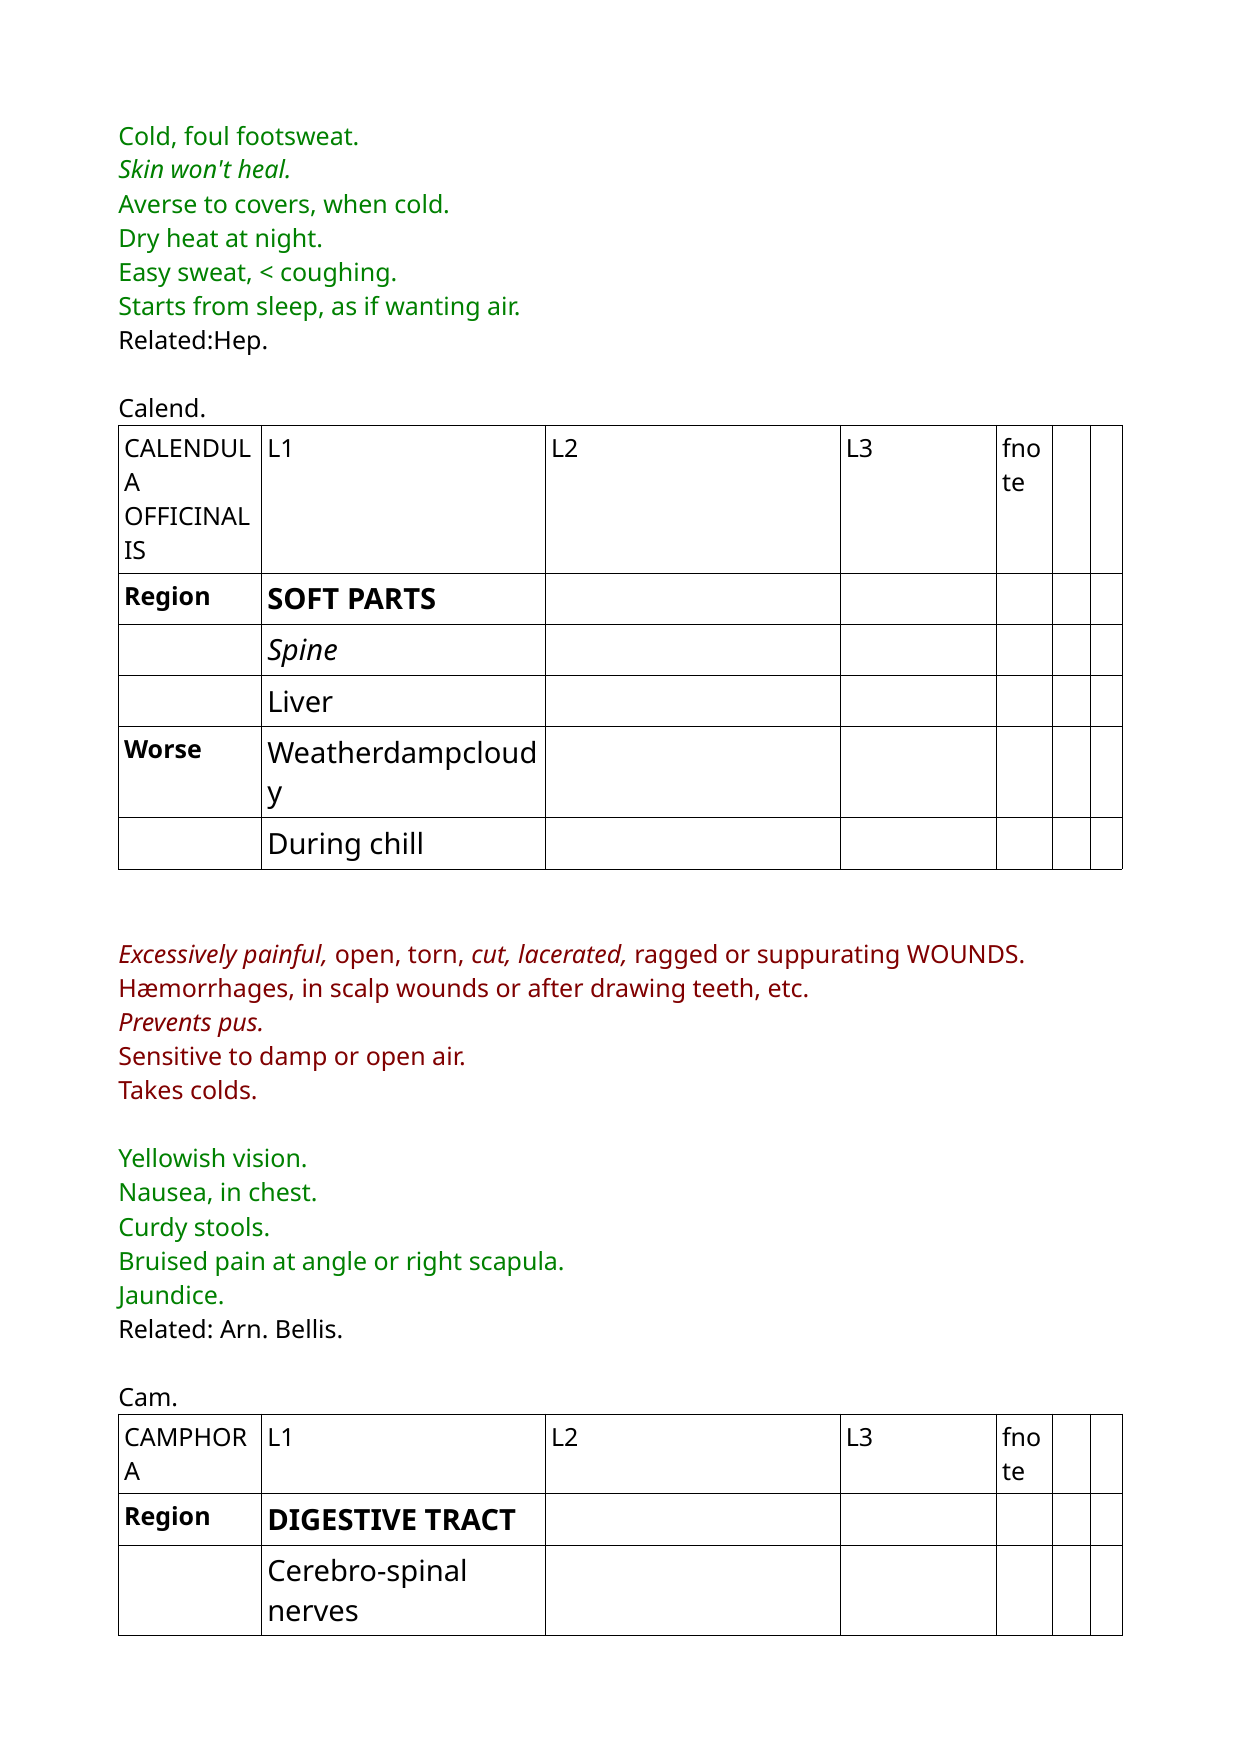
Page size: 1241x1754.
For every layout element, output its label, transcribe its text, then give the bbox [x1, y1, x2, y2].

table_cell Worse [119, 727, 261, 817]
table_header L1 [262, 1415, 545, 1493]
text Calend. [118, 391, 1122, 425]
table_cell [997, 818, 1052, 868]
table_header fnote [997, 1415, 1052, 1493]
table_header L2 [546, 1415, 840, 1493]
table_cell [841, 676, 996, 726]
text Takes colds. [118, 1073, 1122, 1107]
table_cell [1091, 727, 1122, 817]
text Easy sweat, < coughing. [118, 254, 1122, 288]
text Bruised pain at angle or right scapula. [118, 1243, 1122, 1277]
text Nausea, in chest. [118, 1175, 1122, 1209]
table_header L3 [841, 1415, 996, 1493]
table_cell [841, 1494, 996, 1544]
table_cell [546, 727, 840, 817]
table_cell [1053, 727, 1090, 817]
table_cell Region [119, 574, 261, 624]
table_header L2 [546, 426, 840, 572]
text Dry heat at night. [118, 220, 1122, 254]
table_cell [997, 1546, 1052, 1635]
table_cell [1053, 1494, 1090, 1544]
table_cell [1091, 818, 1122, 868]
table_cell [997, 574, 1052, 624]
text Sensitive to damp or open air. [118, 1039, 1122, 1073]
table_cell [1091, 1546, 1122, 1635]
table_cell [546, 1494, 840, 1544]
table_cell DIGESTIVE TRACT [262, 1494, 545, 1544]
table_cell Region [119, 1494, 261, 1544]
table_cell [1053, 676, 1090, 726]
text Curdy stools. [118, 1209, 1122, 1243]
table_cell [841, 818, 996, 868]
table_cell [119, 1546, 261, 1635]
table_cell [1053, 1546, 1090, 1635]
text Skin won't heal. [118, 152, 1122, 186]
text Cold, foul footsweat. [118, 118, 1122, 152]
text Prevents pus. [118, 1005, 1122, 1039]
table_cell [841, 1546, 996, 1635]
table_cell [997, 727, 1052, 817]
table_cell [546, 625, 840, 675]
table_cell [119, 676, 261, 726]
table_header L1 [262, 426, 545, 572]
table_header [1053, 426, 1090, 572]
table_cell Spine [262, 625, 545, 675]
text Jaundice. [118, 1277, 1122, 1311]
table_cell [1091, 676, 1122, 726]
table_cell [1091, 1494, 1122, 1544]
table_header [1053, 1415, 1090, 1493]
table_cell [1091, 574, 1122, 624]
text Hæmorrhages, in scalp wounds or after drawing teeth, etc. [118, 971, 1122, 1005]
table_cell During chill [262, 818, 545, 868]
table_cell Liver [262, 676, 545, 726]
table_cell [1053, 574, 1090, 624]
table_header CALENDULA OFFICINALIS [119, 426, 261, 572]
table_cell [1053, 818, 1090, 868]
table_cell [546, 818, 840, 868]
table_cell [546, 1546, 840, 1635]
table_cell [841, 574, 996, 624]
table_cell [841, 625, 996, 675]
text Averse to covers, when cold. [118, 186, 1122, 220]
table_header CAMPHORA [119, 1415, 261, 1493]
table_cell Cerebro-spinal nerves [262, 1546, 545, 1635]
table_header L3 [841, 426, 996, 572]
table_cell SOFT PARTS [262, 574, 545, 624]
table_header fnote [997, 426, 1052, 572]
table_cell [1091, 625, 1122, 675]
table_header [1091, 1415, 1122, 1493]
text Related: Arn. Bellis. [118, 1311, 1122, 1345]
table_cell [997, 676, 1052, 726]
table_cell [1053, 625, 1090, 675]
text Yellowish vision. [118, 1141, 1122, 1175]
table_cell Weatherdampcloudy [262, 727, 545, 817]
text Cam. [118, 1379, 1122, 1413]
text Starts from sleep, as if wanting air. [118, 288, 1122, 322]
table_cell [119, 625, 261, 675]
text Related:Hep. [118, 322, 1122, 357]
table_cell [546, 574, 840, 624]
table_cell [546, 676, 840, 726]
table_cell [997, 625, 1052, 675]
text Excessively painful, open, torn, cut, lacerated, ragged or suppurating WOUNDS. [118, 937, 1122, 971]
table_cell [997, 1494, 1052, 1544]
table_header [1091, 426, 1122, 572]
table_cell [841, 727, 996, 817]
table_cell [119, 818, 261, 868]
